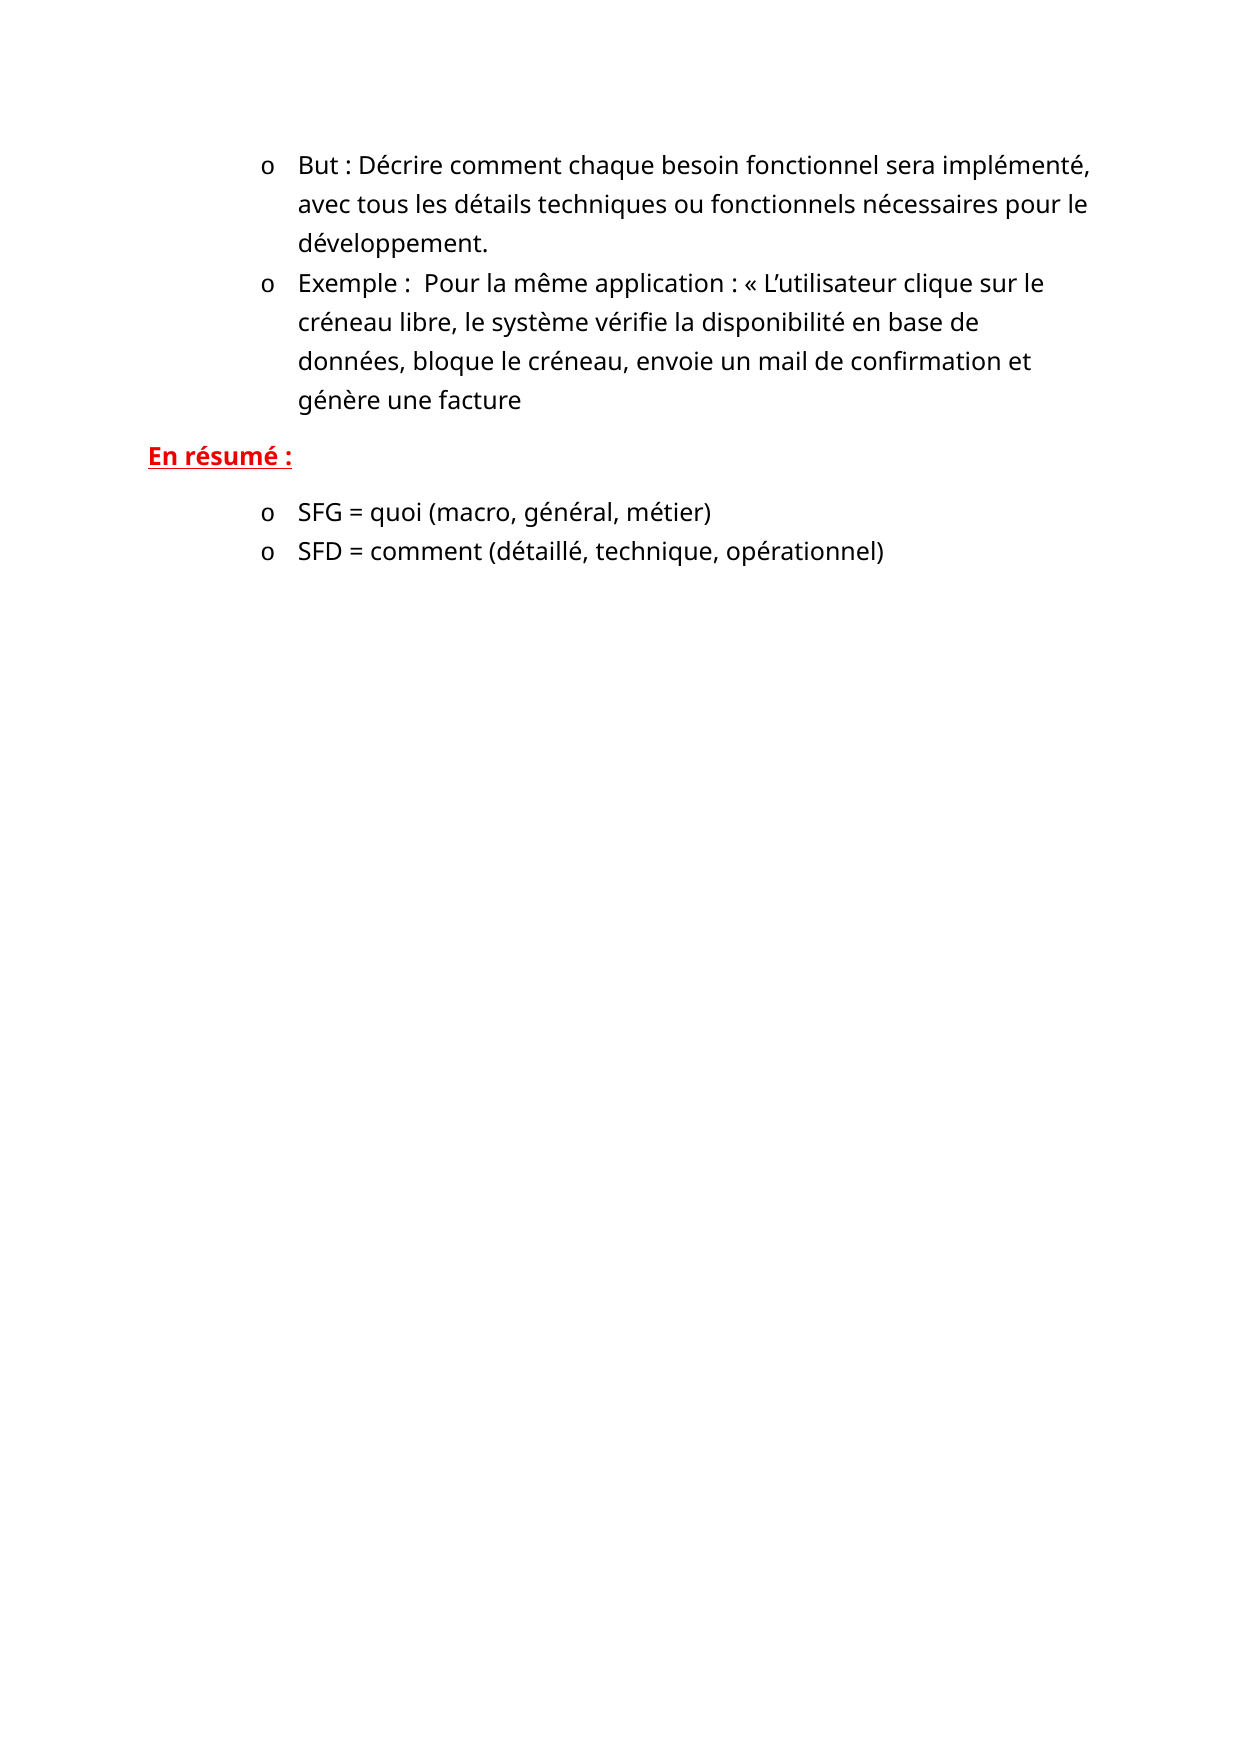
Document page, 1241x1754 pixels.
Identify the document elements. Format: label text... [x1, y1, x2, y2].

text En résumé : [148, 439, 1093, 473]
list SFD = comment (détaillé, technique, opérationnel) [260, 534, 1093, 568]
list SFG = quoi (macro, général, métier) [260, 495, 1093, 529]
list Exemple : Pour la même application : « L’utilisateur clique sur le créneau libre, le système vérifie la disponibilité en base de données, bloque le créneau, envoie un mail de confirmation et génère une facture [260, 265, 1093, 417]
list But : Décrire comment chaque besoin fonctionnel sera implémenté, avec tous les détails techniques ou fonctionnels nécessaires pour le développement. [260, 148, 1093, 260]
